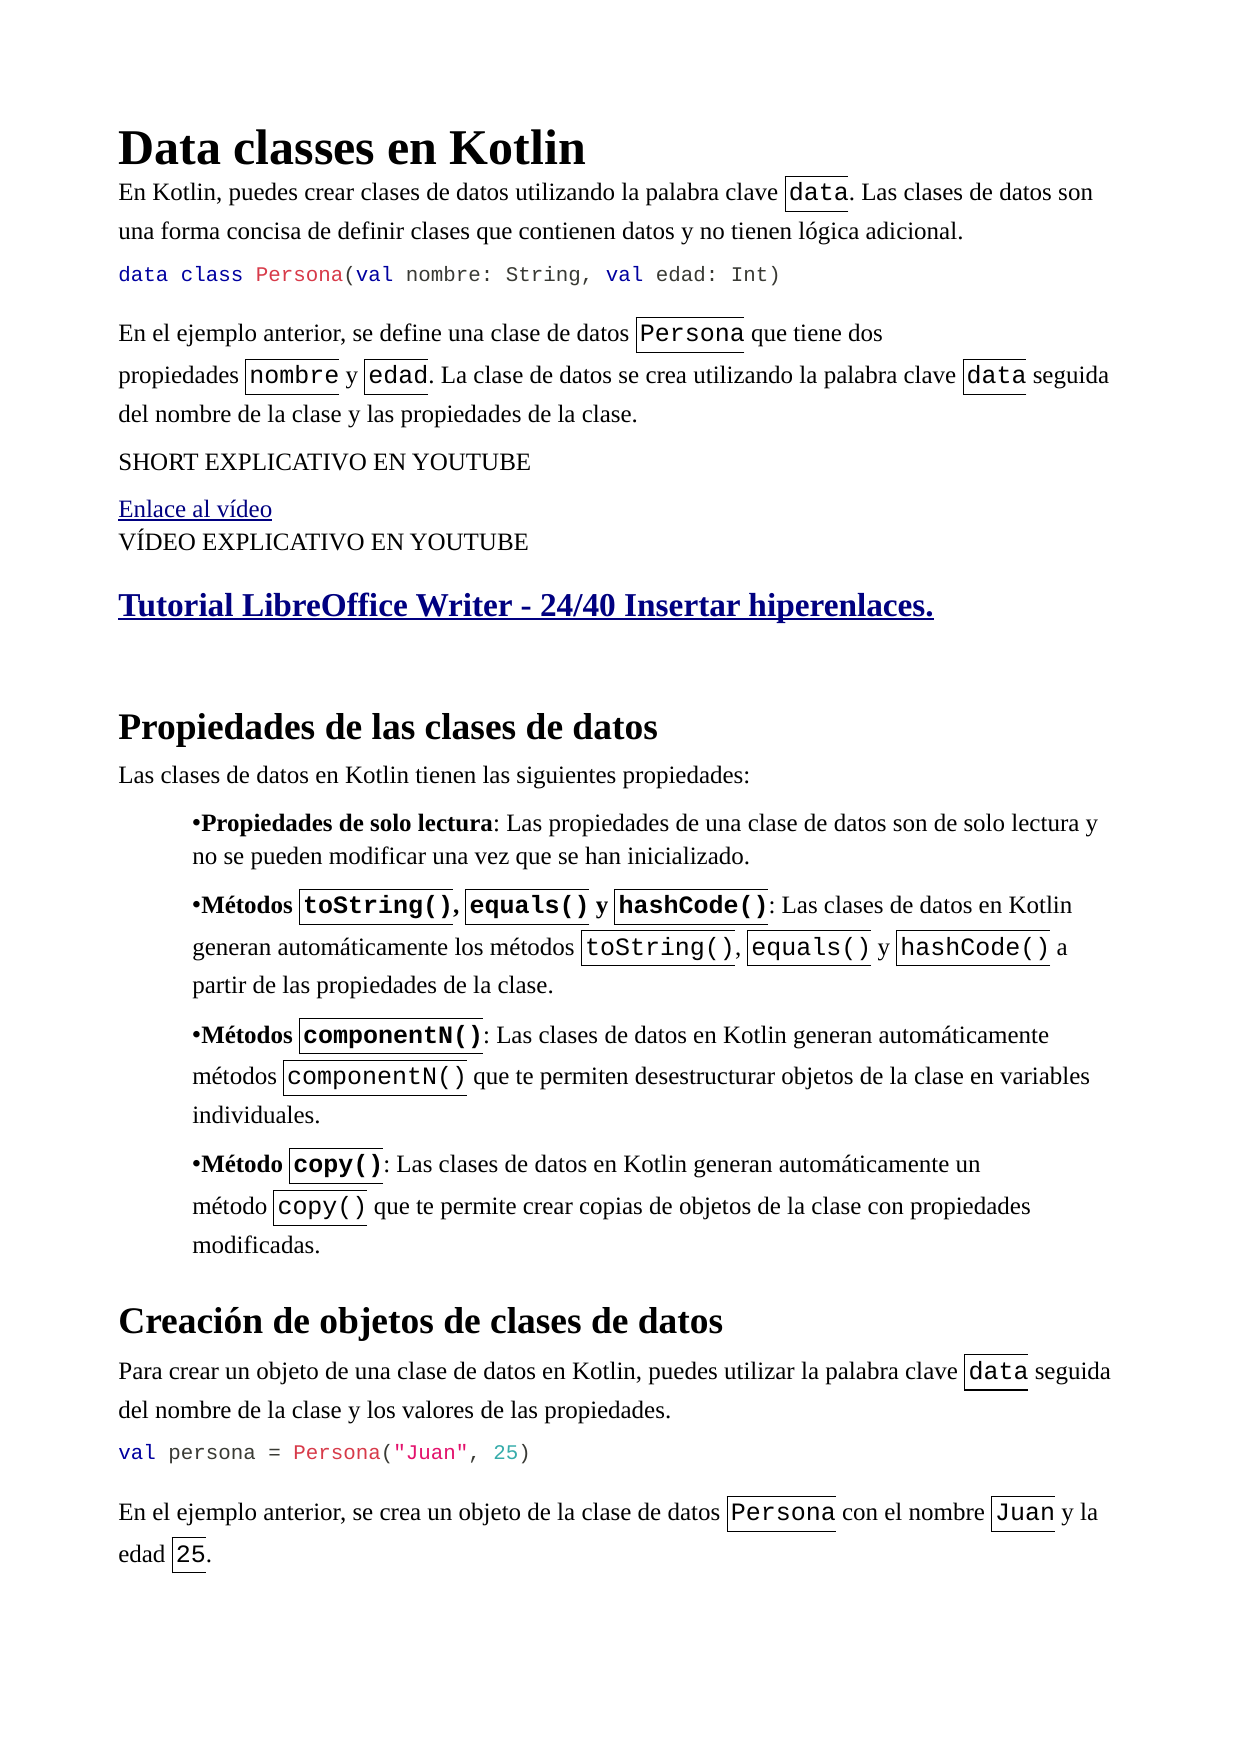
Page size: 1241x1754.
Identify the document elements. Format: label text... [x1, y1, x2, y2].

text En el ejemplo anterior, se crea un objeto de la clase de datos Persona con el nombre Juan y la edad 25. [118, 1496, 1122, 1573]
text En Kotlin, puedes crear clases de datos utilizando la palabra clave data. Las clases de datos son una forma concisa de definir clases que contienen datos y no tienen lógica adicional. [118, 176, 1122, 245]
list Métodos componentN(): Las clases de datos en Kotlin generan automáticamente métodos componentN() que te permiten desestructurar objetos de la clase en variables individuales. [118, 1018, 1122, 1129]
text Short explicativo en YouTube [118, 447, 1122, 475]
text data class Persona(val nombre: String, val edad: Int) [118, 264, 1122, 287]
text Enlace al vídeo [118, 494, 1122, 523]
text Las clases de datos en Kotlin tienen las siguientes propiedades: [118, 760, 1122, 789]
list Propiedades de solo lectura: Las propiedades de una clase de datos son de solo lectura y no se pueden modificar una vez que se han inicializado. [118, 808, 1122, 869]
text En el ejemplo anterior, se define una clase de datos Persona que tiene dos propiedades nombre y edad. La clase de datos se crea utilizando la palabra clave data seguida del nombre de la clase y las propiedades de la clase. [118, 317, 1122, 428]
subtitle Tutorial LibreOffice Writer - 24/40 Insertar hiperenlaces. [118, 585, 1122, 624]
list Métodos toString(), equals() y hashCode(): Las clases de datos en Kotlin generan automáticamente los métodos toString(), equals() y hashCode() a partir de las propiedades de la clase. [118, 888, 1122, 999]
text Para crear un objeto de una clase de datos en Kotlin, puedes utilizar la palabra clave data seguida del nombre de la clase y los valores de las propiedades. [118, 1354, 1122, 1423]
text val persona = Persona("Juan", 25) [118, 1442, 1122, 1466]
subtitle Creación de objetos de clases de datos​ [118, 1299, 1122, 1342]
text vídeo explicativo en YouTube [118, 527, 1122, 556]
subtitle Propiedades de las clases de datos​ [118, 704, 1122, 748]
list Método copy(): Las clases de datos en Kotlin generan automáticamente un método copy() que te permite crear copias de objetos de la clase con propiedades modificadas. [118, 1148, 1122, 1259]
subtitle Data classes en Kotlin [118, 118, 1122, 176]
